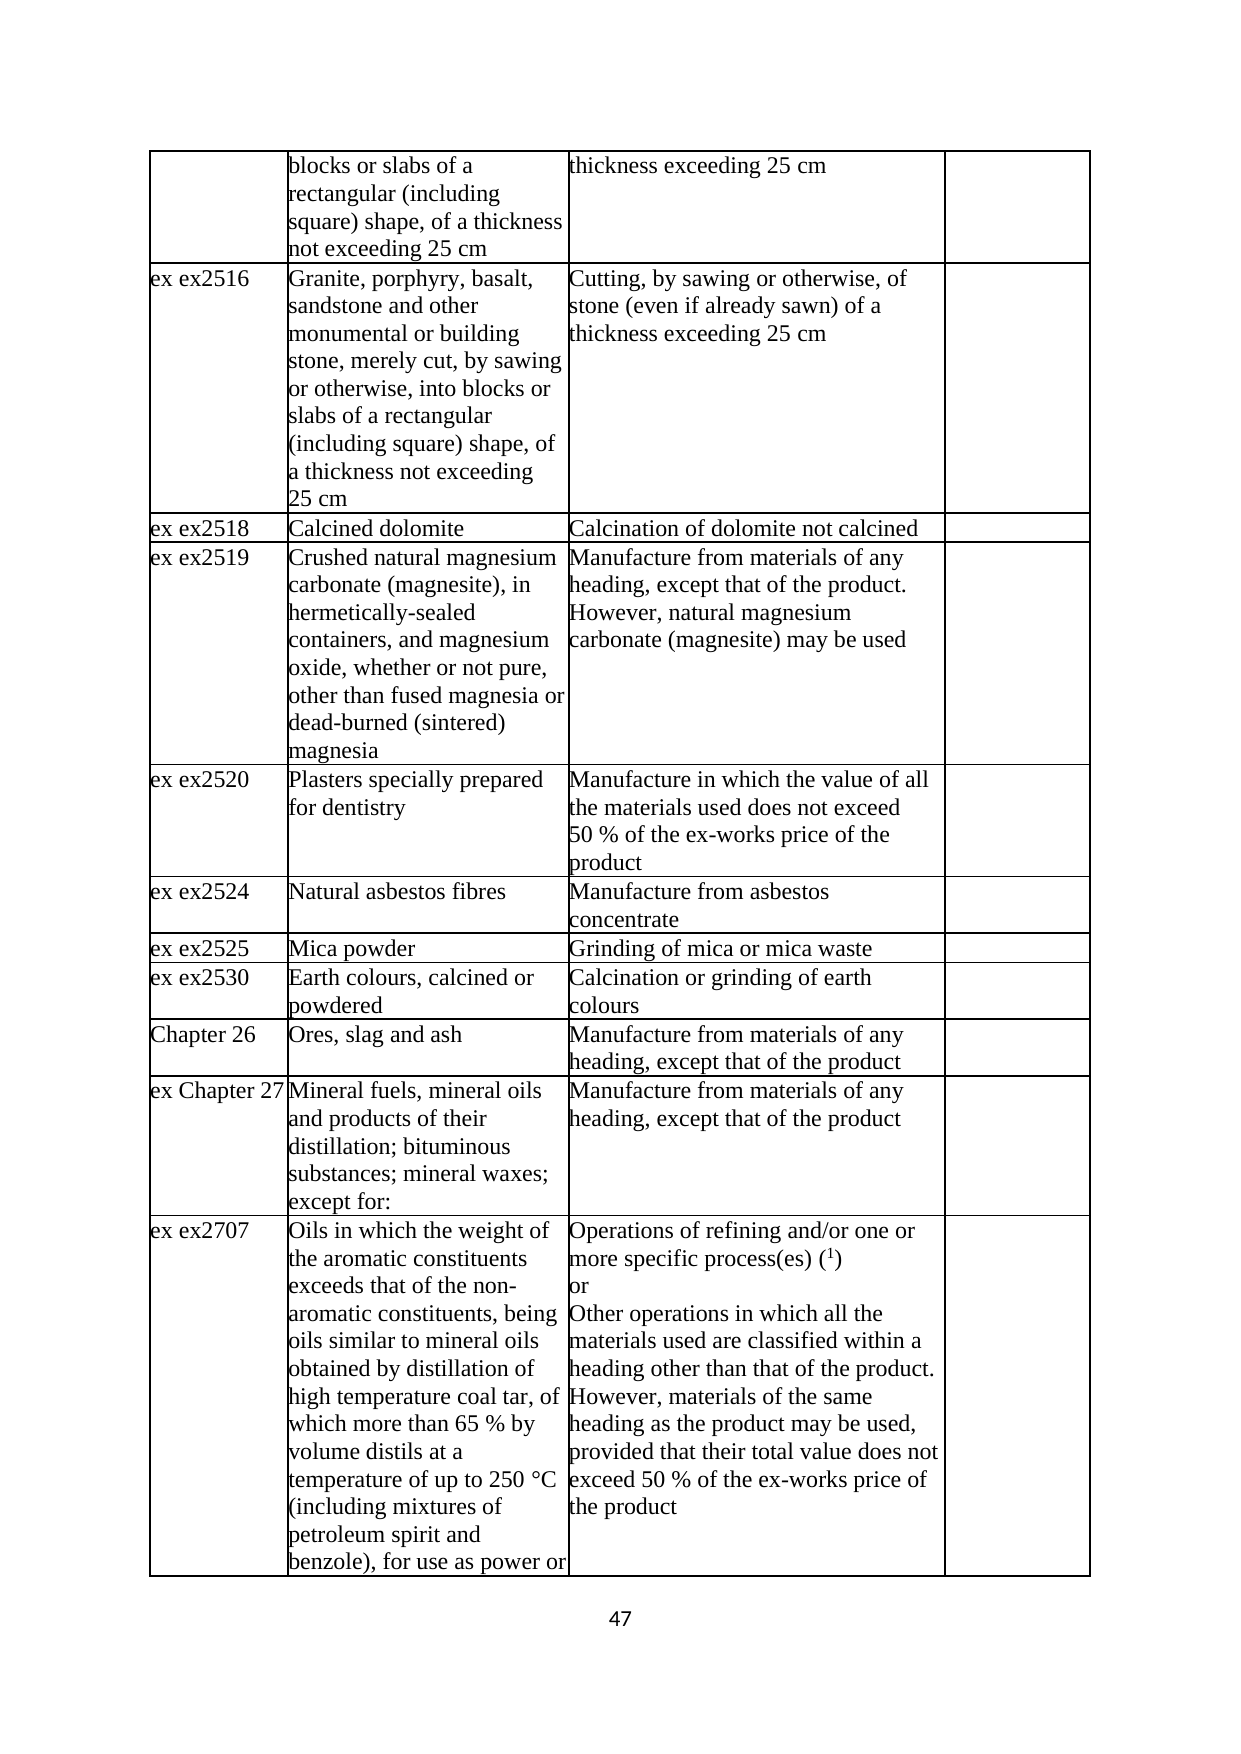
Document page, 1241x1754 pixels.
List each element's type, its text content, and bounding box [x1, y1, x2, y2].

table_cell Manufacture from materials of any heading, except that of the product [570, 1020, 944, 1075]
table_cell Grinding of mica or mica waste [570, 934, 944, 961]
table_cell [946, 765, 1089, 876]
table_cell ex ex2524 [151, 877, 287, 932]
table_cell Ores, slag and ash [289, 1020, 568, 1075]
table_cell ex ex2516 [151, 264, 287, 512]
table_cell [946, 514, 1089, 541]
table_cell blocks or slabs of a rectangular (including square) shape, of a thickness not exceeding 25 cm [289, 152, 568, 262]
table_cell [151, 152, 287, 262]
table_cell Granite, porphyry, basalt, sandstone and other monumental or building stone, merely cut, by sawing or otherwise, into blocks or slabs of a rectangular (including square) shape, of a thickness not exceeding 25 cm [289, 264, 568, 512]
table_cell Calcination of dolomite not calcined [570, 514, 944, 541]
table_cell Oils in which the weight of the aromatic constituents exceeds that of the non-aromatic constituents, being oils similar to mineral oils obtained by distillation of high temperature coal tar, of which more than 65 % by volume distils at a temperature of up to 250 °C (including mixtures of petroleum spirit and benzole), for use as power or [289, 1216, 568, 1575]
table_cell [946, 1216, 1089, 1575]
table_cell [946, 264, 1089, 512]
table_cell [946, 1020, 1089, 1075]
table_cell [946, 543, 1089, 763]
table_cell Mineral fuels, mineral oils and products of their distillation; bituminous substances; mineral waxes; except for: [289, 1077, 568, 1214]
table_cell Manufacture from materials of any heading, except that of the product [570, 1077, 944, 1214]
table_cell Calcination or grinding of earth colours [570, 963, 944, 1018]
table_cell Cutting, by sawing or otherwise, of stone (even if already sawn) of a thickness exceeding 25 cm [570, 264, 944, 512]
table_cell Natural asbestos fibres [289, 877, 568, 932]
table_cell Crushed natural magnesium carbonate (magnesite), in hermetically-sealed containers, and magnesium oxide, whether or not pure, other than fused magnesia or dead-burned (sintered) magnesia [289, 543, 568, 763]
table_cell Calcined dolomite [289, 514, 568, 541]
table_cell ex Chapter 27 [151, 1077, 287, 1214]
table_cell Operations of refining and/or one or more specific process(es) (1) or Other operations in which all the materials used are classified within a heading other than that of the product. However, materials of the same heading as the product may be used, provided that their total value does not exceed 50 % of the ex-works price of the product [570, 1216, 944, 1575]
table_cell [946, 963, 1089, 1018]
table_cell Manufacture in which the value of all the materials used does not exceed 50 % of the ex-works price of the product [570, 765, 944, 876]
table_cell Manufacture from asbestos concentrate [570, 877, 944, 932]
table_cell ex ex2525 [151, 934, 287, 961]
table_cell [946, 877, 1089, 932]
table_cell [946, 152, 1089, 262]
table_cell thickness exceeding 25 cm [570, 152, 944, 262]
table_cell ex ex2530 [151, 963, 287, 1018]
table_cell ex ex2707 [151, 1216, 287, 1575]
table_cell Chapter 26 [151, 1020, 287, 1075]
table_cell [946, 1077, 1089, 1214]
table_cell Plasters specially prepared for dentistry [289, 765, 568, 876]
table_cell Earth colours, calcined or powdered [289, 963, 568, 1018]
table_cell ex ex2519 [151, 543, 287, 763]
table_cell ex ex2520 [151, 765, 287, 876]
table_cell ex ex2518 [151, 514, 287, 541]
table_cell Mica powder [289, 934, 568, 961]
table_cell [946, 934, 1089, 961]
table_cell Manufacture from materials of any heading, except that of the product. However, natural magnesium carbonate (magnesite) may be used [570, 543, 944, 763]
